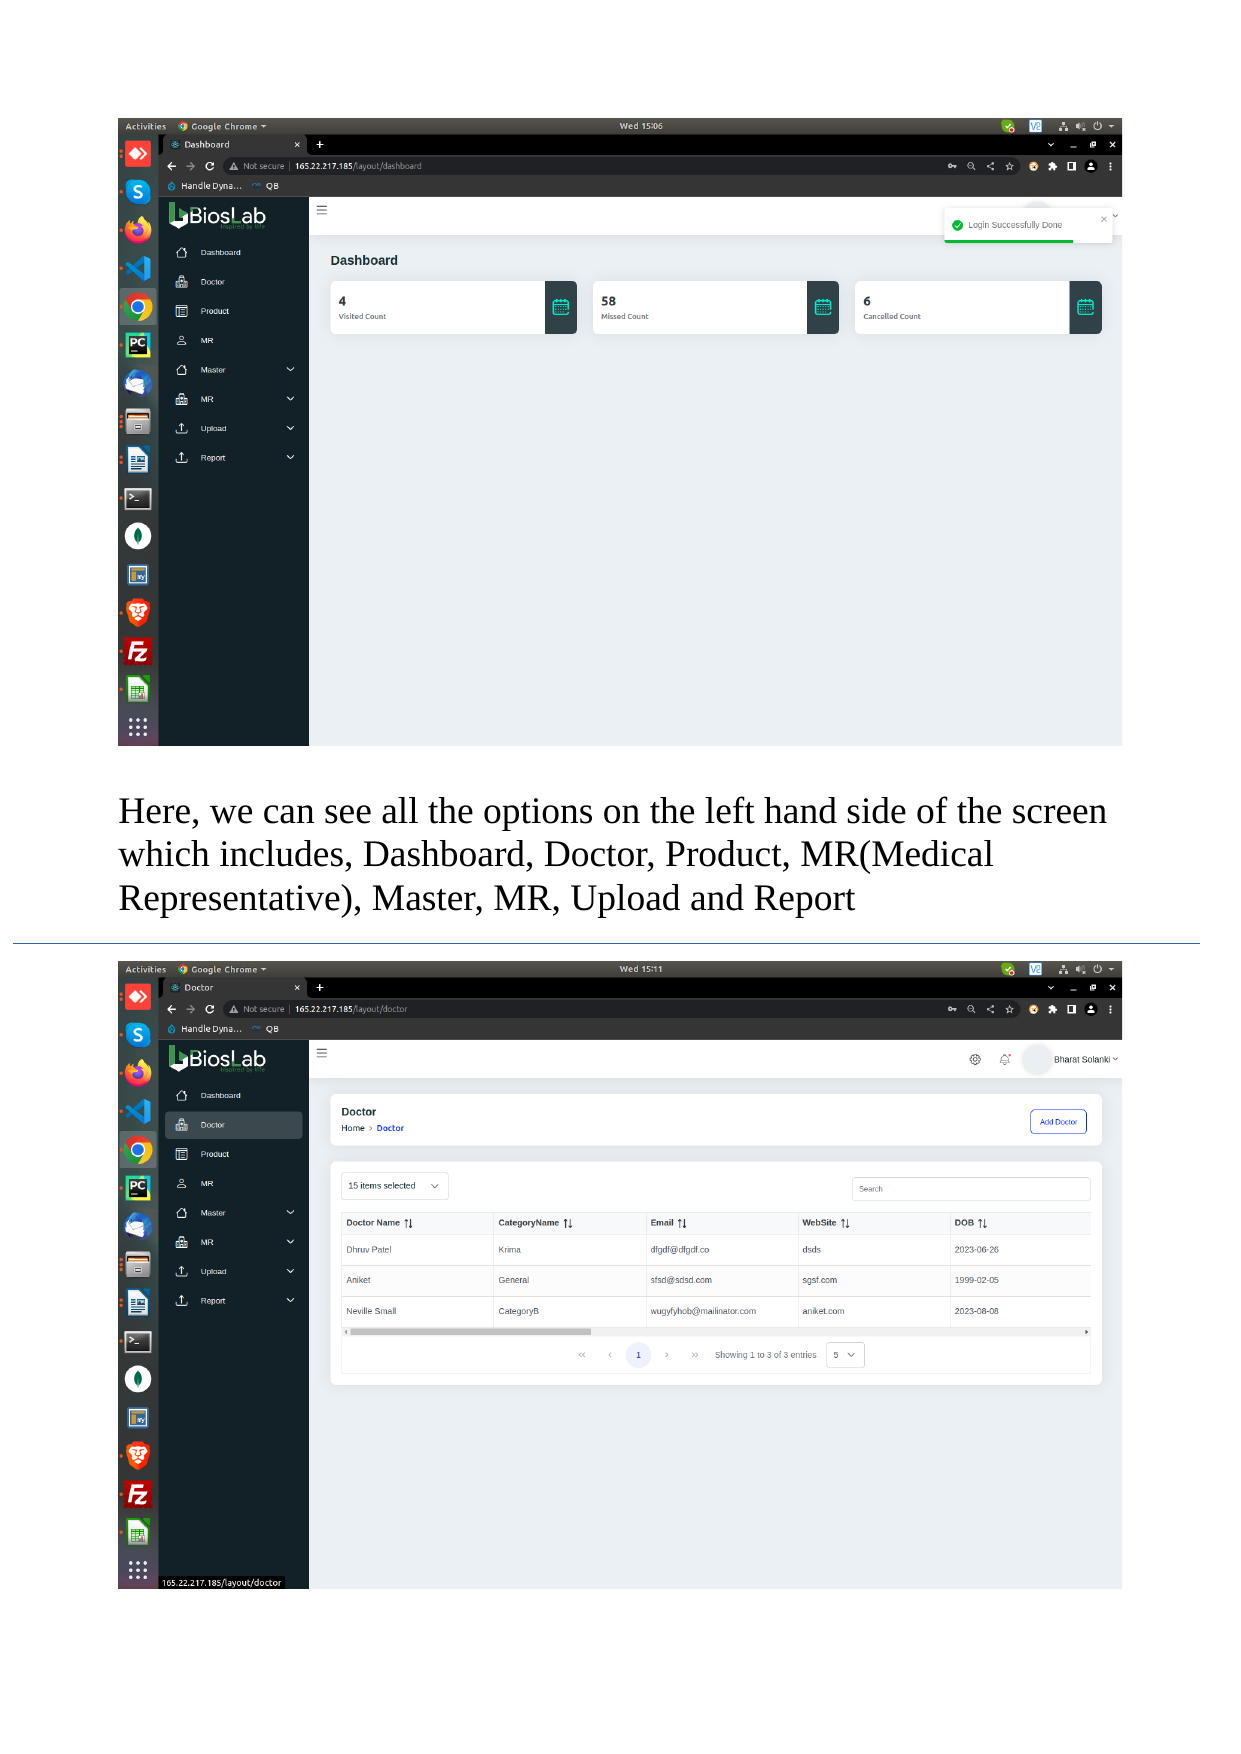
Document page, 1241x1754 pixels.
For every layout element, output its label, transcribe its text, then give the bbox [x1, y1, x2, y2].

text Here, we can see all the options on the left hand side of the screen which includes, Dashboard, Doctor, Product, MR(Medical Representative), Master, MR, Upload and Report [118, 789, 1122, 918]
picture [118, 961, 1123, 1589]
picture [118, 118, 1123, 746]
